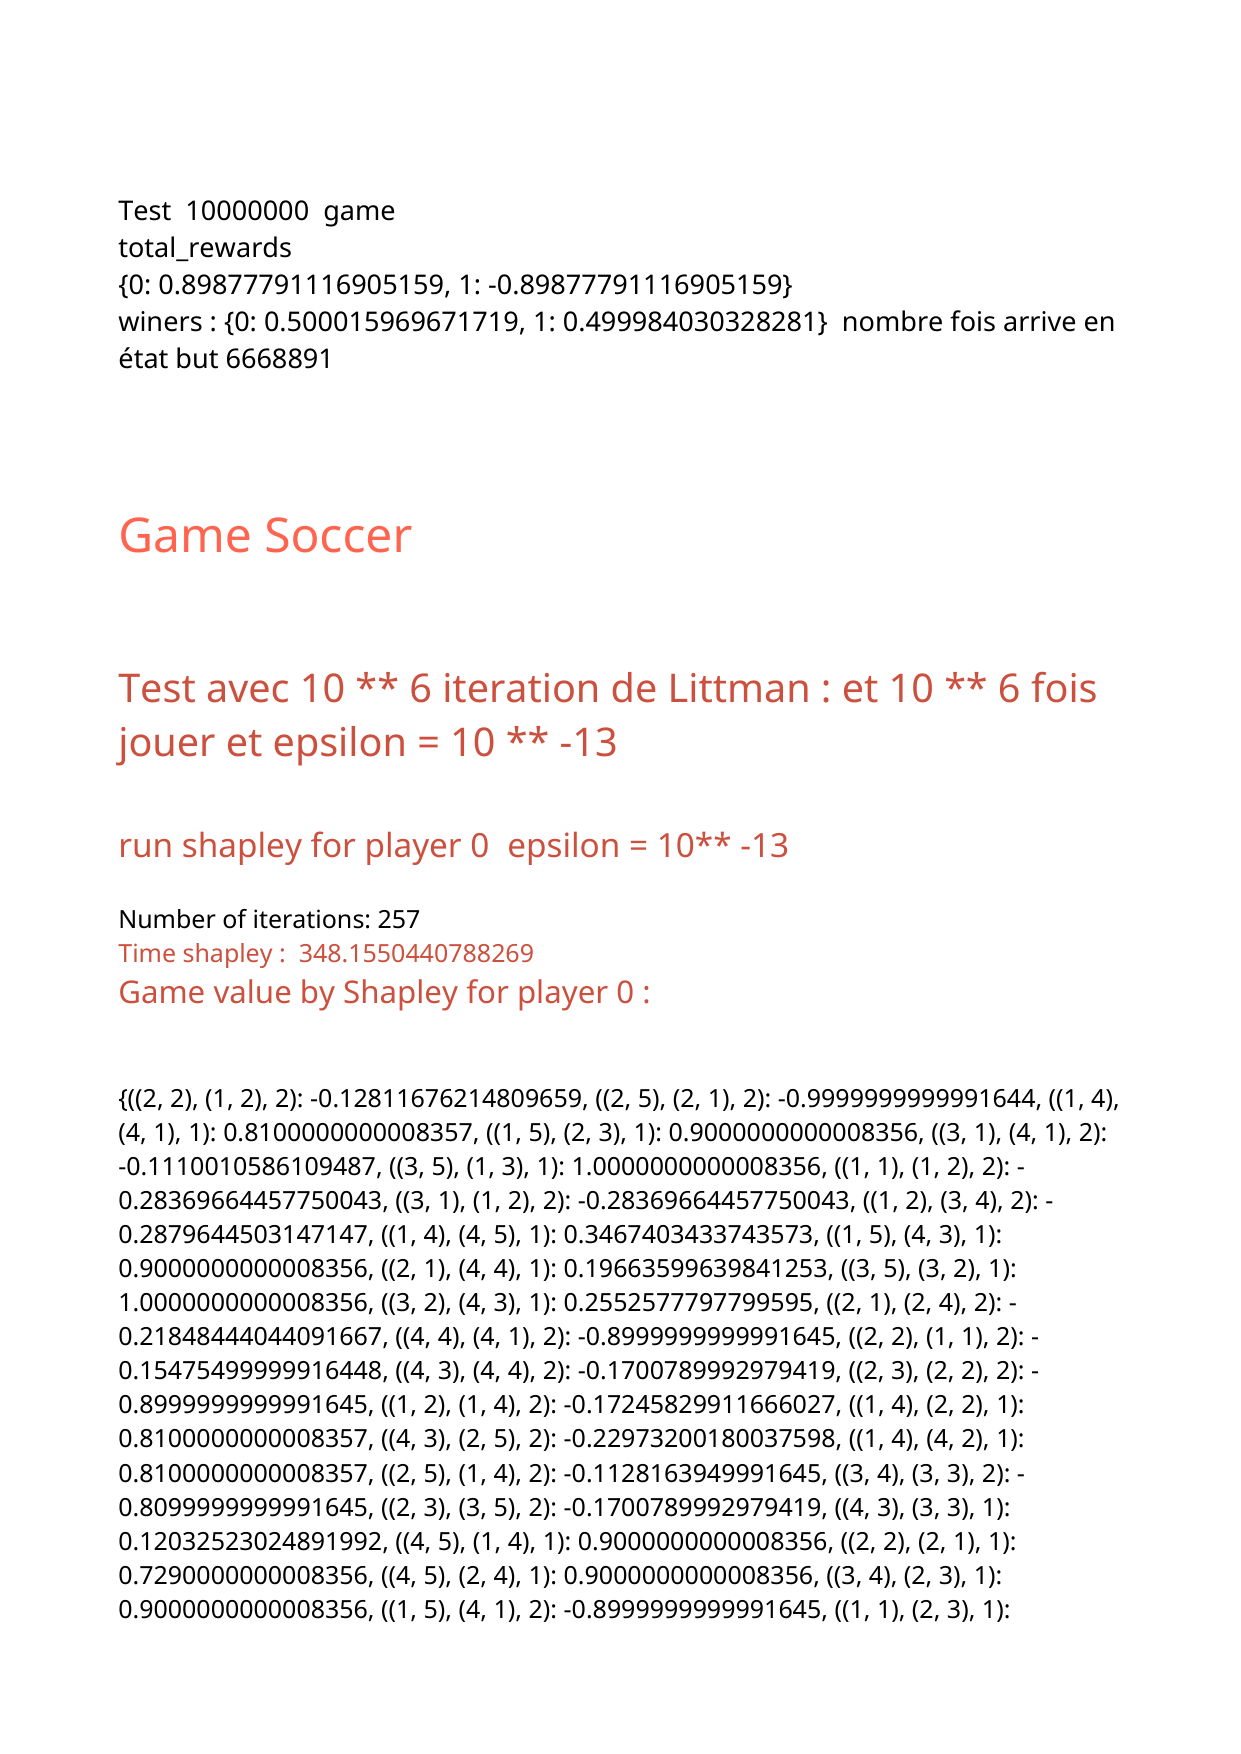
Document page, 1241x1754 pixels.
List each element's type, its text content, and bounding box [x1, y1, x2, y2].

text Number of iterations: 257 [118, 902, 1122, 936]
text {((2, 2), (1, 2), 2): -0.12811676214809659, ((2, 5), (2, 1), 2): -0.9999999999991644, ((1, 4), (4, 1), 1): 0.8100000000008357, ((1, 5), (2, 3), 1): 0.9000000000008356, ((3, 1), (4, 1), 2): -0.1110010586109487, ((3, 5), (1, 3), 1): 1.0000000000008356, ((1, 1), (1, 2), 2): -0.28369664457750043, ((3, 1), (1, 2), 2): -0.28369664457750043, ((1, 2), (3, 4), 2): -0.2879644503147147, ((1, 4), (4, 5), 1): 0.3467403433743573, ((1, 5), (4, 3), 1): 0.9000000000008356, ((2, 1), (4, 4), 1): 0.19663599639841253, ((3, 5), (3, 2), 1): 1.0000000000008356, ((3, 2), (4, 3), 1): 0.2552577797799595, ((2, 1), (2, 4), 2): -0.21848444044091667, ((4, 4), (4, 1), 2): -0.8999999999991645, ((2, 2), (1, 1), 2): -0.15475499999916448, ((4, 3), (4, 4), 2): -0.1700789992979419, ((2, 3), (2, 2), 2): -0.8999999999991645, ((1, 2), (1, 4), 2): -0.17245829911666027, ((1, 4), (2, 2), 1): 0.8100000000008357, ((4, 3), (2, 5), 2): -0.22973200180037598, ((1, 4), (4, 2), 1): 0.8100000000008357, ((2, 5), (1, 4), 2): -0.1128163949991645, ((3, 4), (3, 3), 2): -0.8099999999991645, ((2, 3), (3, 5), 2): -0.1700789992979419, ((4, 3), (3, 3), 1): 0.12032523024891992, ((4, 5), (1, 4), 1): 0.9000000000008356, ((2, 2), (2, 1), 1): 0.7290000000008356, ((4, 5), (2, 4), 1): 0.9000000000008356, ((3, 4), (2, 3), 1): 0.9000000000008356, ((1, 5), (4, 1), 2): -0.8999999999991645, ((1, 1), (2, 3), 1): [118, 1081, 1122, 1626]
text Time shapley : 348.1550440788269 [118, 936, 1122, 970]
text total_rewards [118, 229, 1122, 266]
text Test avec 10 ** 6 iteration de Littman : et 10 ** 6 fois jouer et epsilon = 10 ** -13 [118, 660, 1122, 768]
text Game value by Shapley for player 0 : [118, 970, 1122, 1012]
text winers : {0: 0.500015969671719, 1: 0.499984030328281} nombre fois arrive en état but 6668891 [118, 302, 1122, 376]
text Game Soccer [118, 501, 1122, 567]
text Test 10000000 game [118, 192, 1122, 229]
text run shapley for player 0 epsilon = 10** -13 [118, 822, 1122, 868]
text {0: 0.89877791116905159, 1: -0.89877791116905159} [118, 266, 1122, 302]
